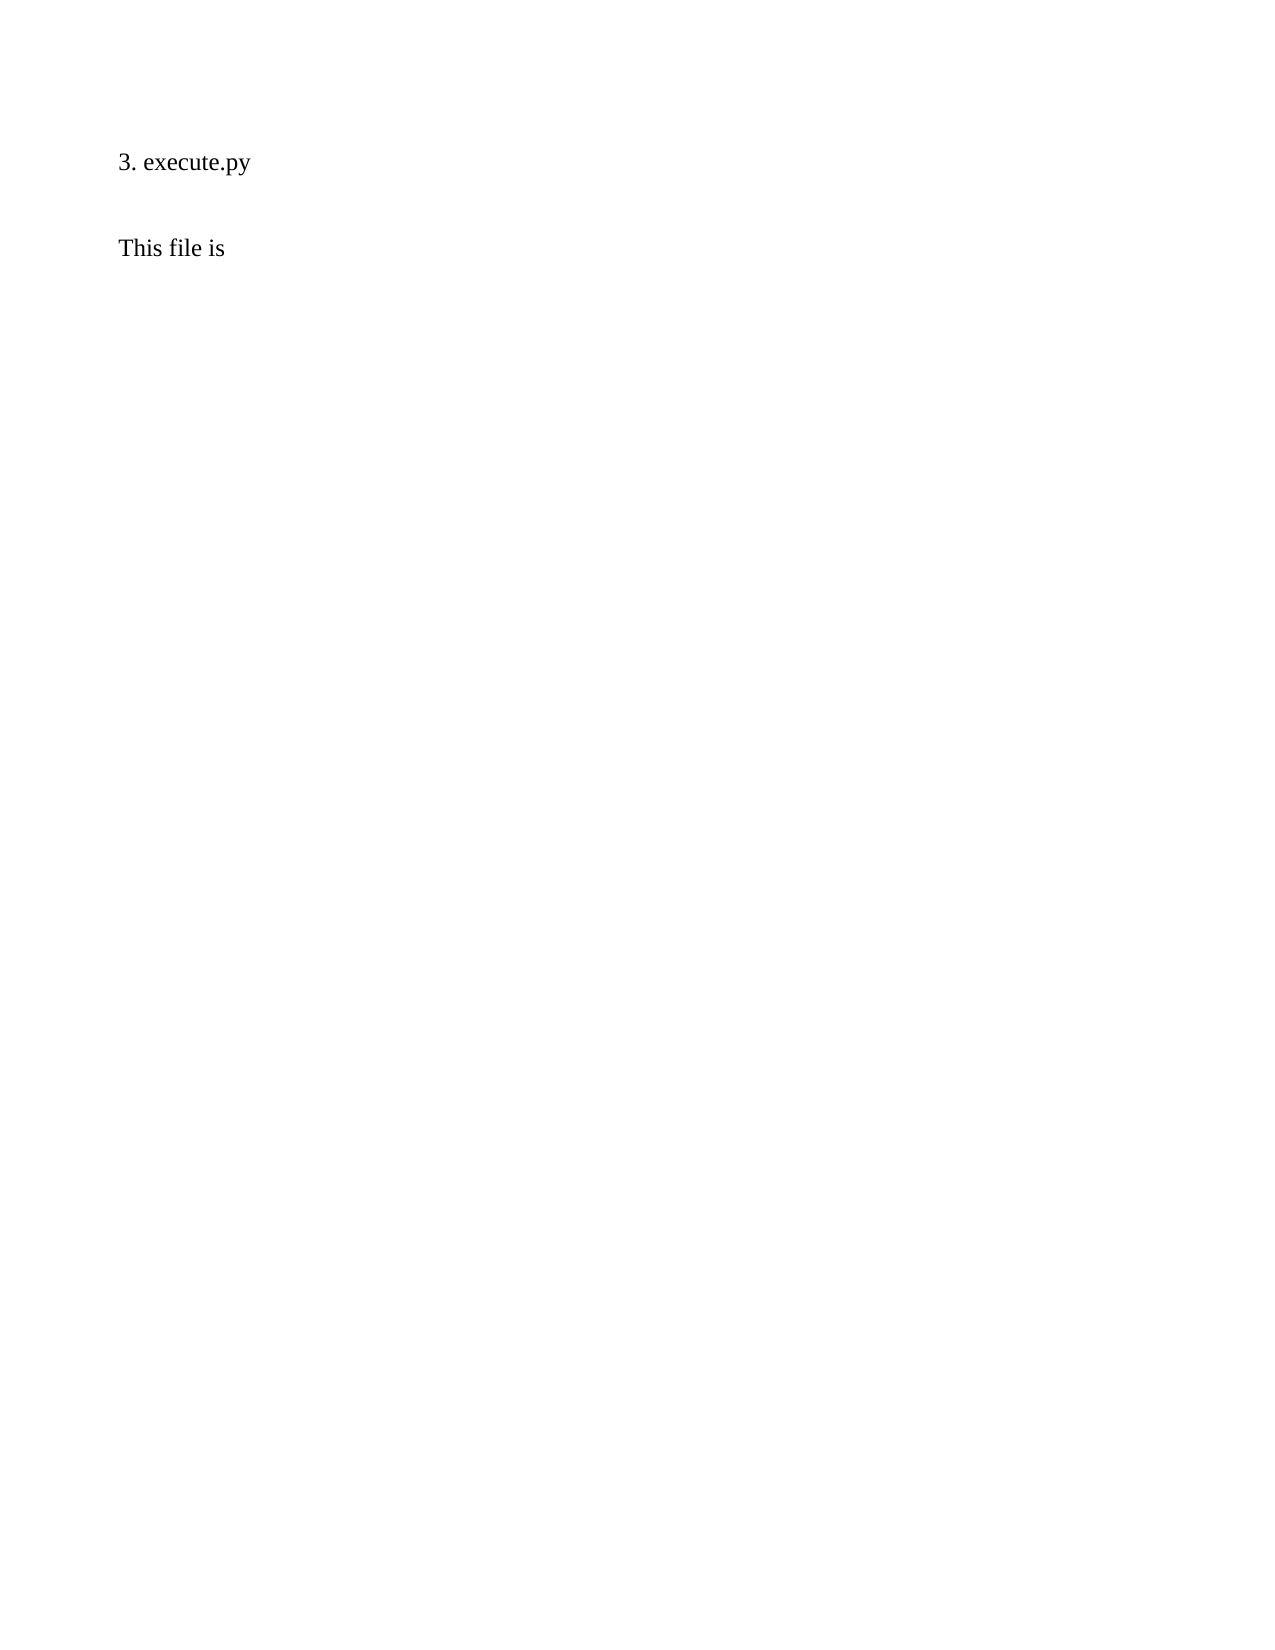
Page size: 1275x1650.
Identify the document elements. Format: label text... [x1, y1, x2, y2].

text This file is [118, 233, 1157, 262]
text 3. execute.py [118, 147, 1157, 176]
